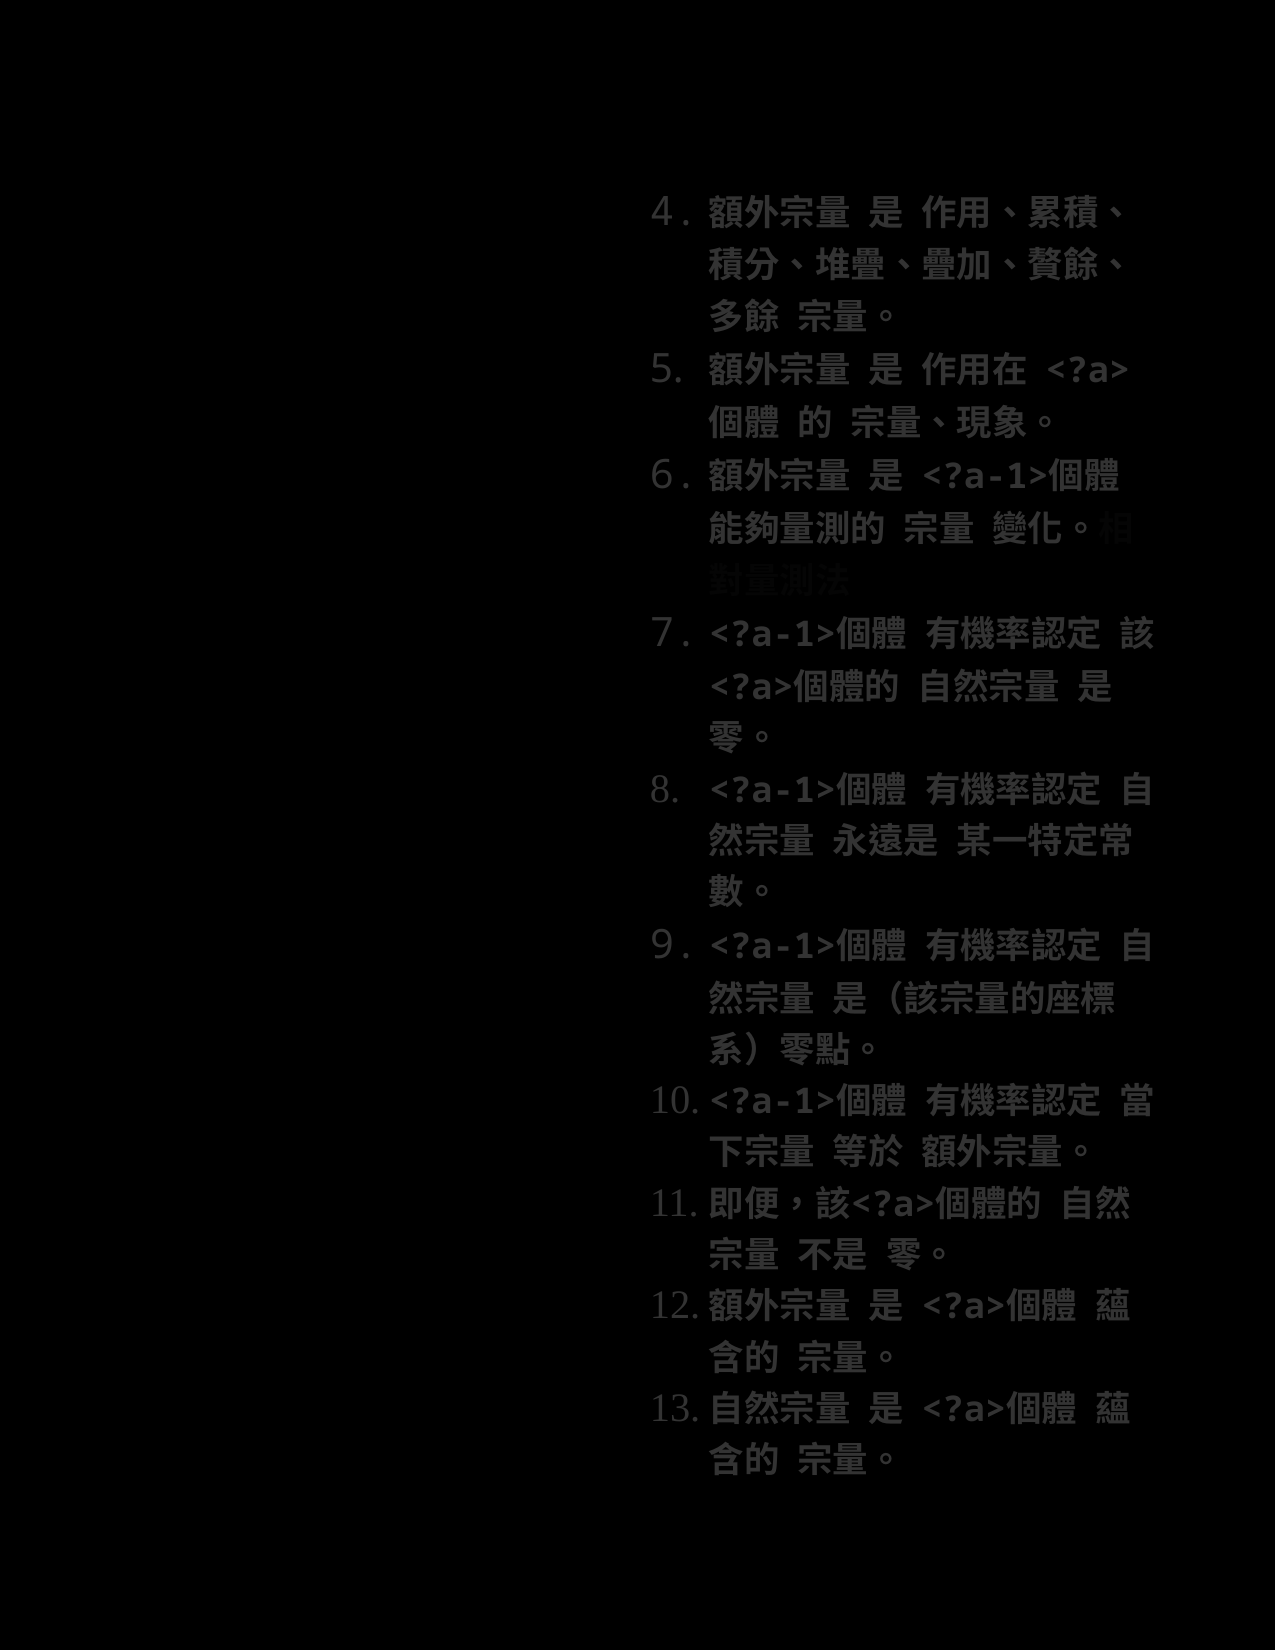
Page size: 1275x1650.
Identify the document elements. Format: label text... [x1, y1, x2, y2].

list <?a-1>個體 有機率認定 自然宗量 是（該宗量的座標系）零點。 [649, 915, 1157, 1072]
list 額外宗量 是 <?a-1>個體 能夠量測的 宗量 變化。相對量測法 [649, 446, 1157, 603]
list <?a-1>個體 有機率認定 當下宗量 等於 額外宗量。 [649, 1072, 1157, 1175]
list 自然宗量 是 <?a>個體 蘊含的 宗量。 [649, 1380, 1157, 1483]
list <?a-1>個體 有機率認定 自然宗量 永遠是 某一特定常數。 [649, 761, 1157, 915]
list 額外宗量 是 作用、累積、積分、堆疊、疊加、贅餘、多餘 宗量。 [649, 182, 1157, 339]
list 額外宗量 是 作用在 <?a>個體 的 宗量、現象。 [649, 339, 1157, 446]
list 即便，該<?a>個體的 自然宗量 不是 零。 [649, 1175, 1157, 1278]
list 額外宗量 是 <?a>個體 蘊含的 宗量。 [649, 1278, 1157, 1380]
list <?a-1>個體 有機率認定 該<?a>個體的 自然宗量 是 零。 [649, 603, 1157, 761]
